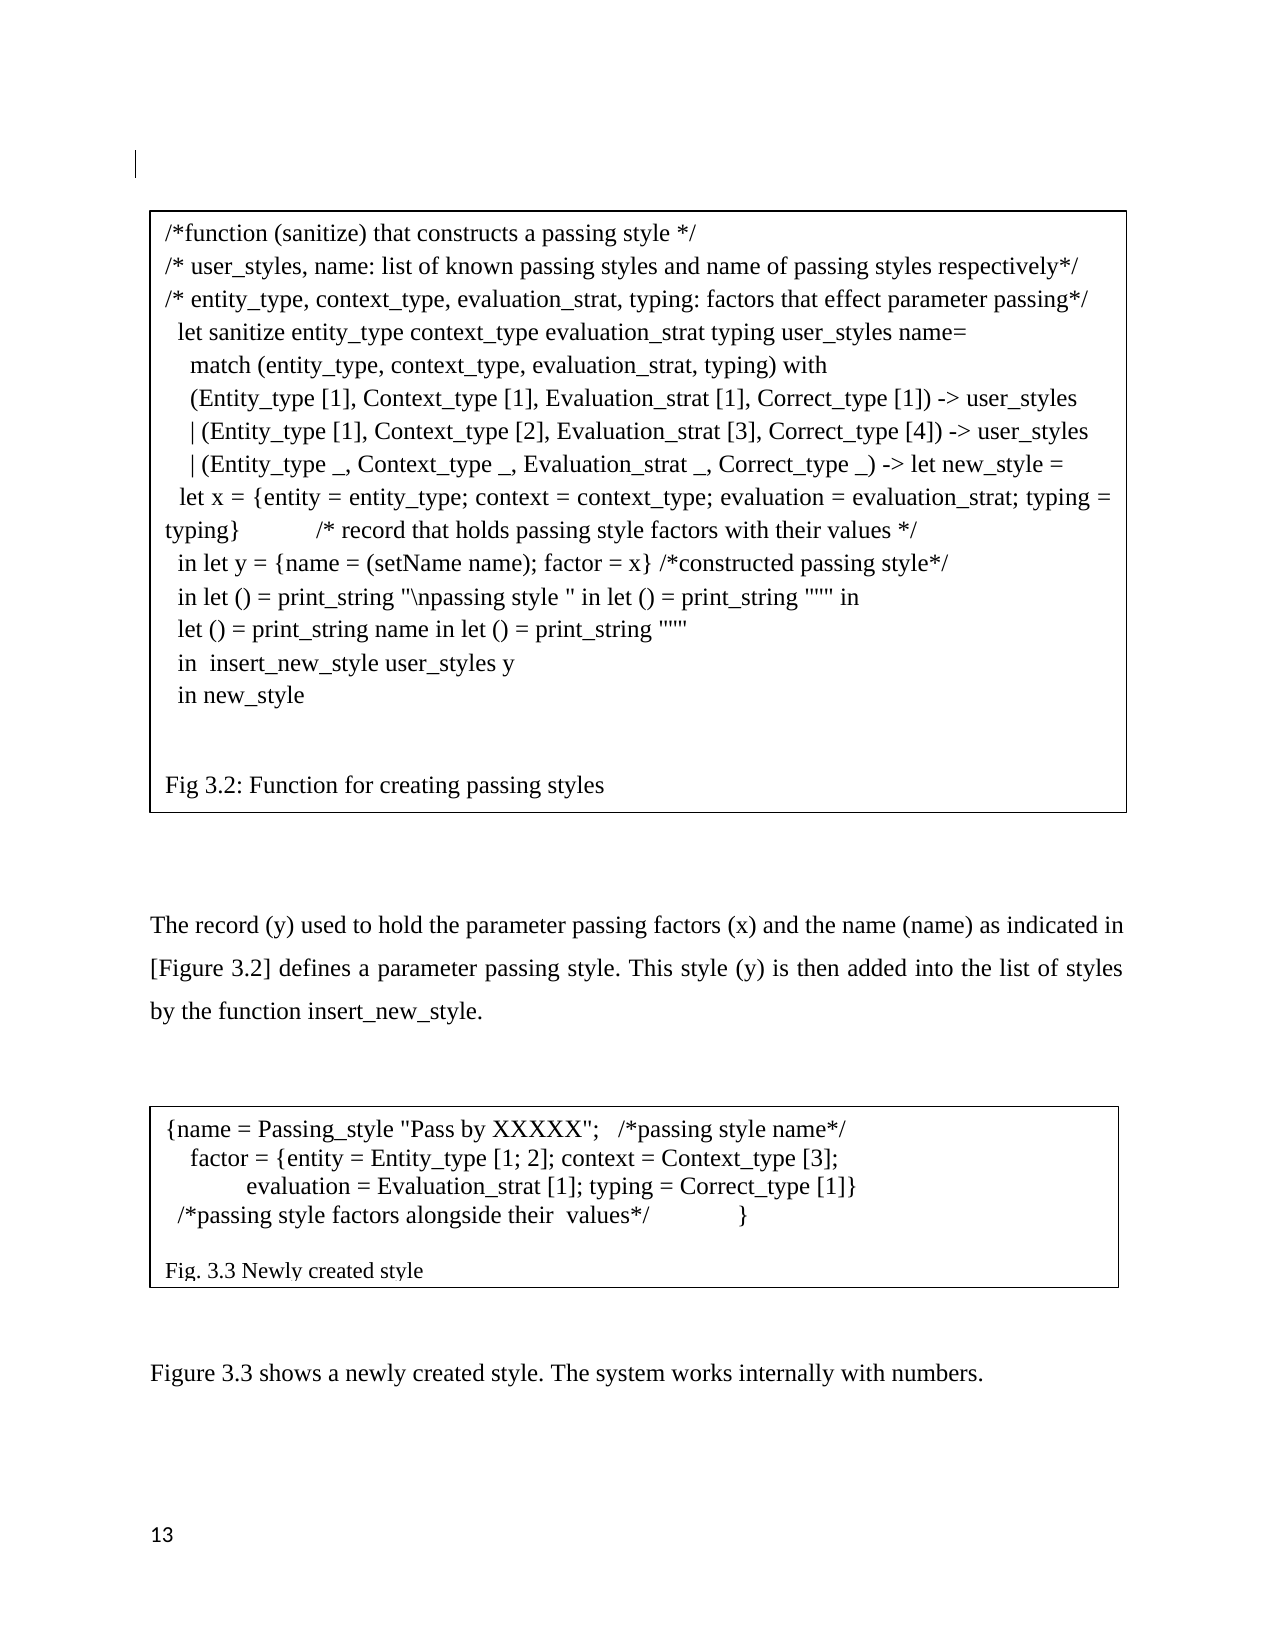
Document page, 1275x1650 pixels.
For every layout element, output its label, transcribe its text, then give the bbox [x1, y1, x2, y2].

text Figure 3.3 shows a newly created style. The system works internally with numbers. [150, 1358, 1125, 1387]
text let x = {entity = entity_type; context = context_type; evaluation = evaluation_strat; typing = typing} /* record that holds passing style factors with their values */ [165, 482, 1112, 544]
text evaluation = Evaluation_strat [1]; typing = Correct_type [1]} [165, 1171, 1104, 1200]
text The record (y) used to hold the parameter passing factors (x) and the name (name) as indicated in [Figure 3.2] defines a parameter passing style. This style (y) is then added into the list of styles by the function insert_new_style. [150, 910, 1125, 1025]
text let () = print_string name in let () = print_string "''" [165, 614, 1112, 643]
text let sanitize entity_type context_type evaluation_strat typing user_styles name= [165, 317, 1112, 346]
text in insert_new_style user_styles y [165, 648, 1112, 676]
text in let () = print_string "\npassing style " in let () = print_string "''" in [165, 582, 1112, 610]
text match (entity_type, context_type, evaluation_strat, typing) with [165, 350, 1112, 379]
text in new_style [165, 681, 1112, 709]
text Fig. 3.3 Newly created style [165, 1257, 1104, 1280]
text | (Entity_type [1], Context_type [2], Evaluation_strat [3], Correct_type [4]) -> user_styles [165, 416, 1112, 445]
text /*passing style factors alongside their values*/ } [165, 1200, 1104, 1229]
text | (Entity_type _, Context_type _, Evaluation_strat _, Correct_type _) -> let new_style = [165, 449, 1112, 478]
text Fig 3.2: Function for creating passing styles [165, 770, 1112, 798]
text factor = {entity = Entity_type [1; 2]; context = Context_type [3]; [165, 1143, 1104, 1171]
text /* entity_type, context_type, evaluation_strat, typing: factors that effect parameter passing*/ [165, 284, 1112, 313]
text {name = Passing_style "Pass by XXXXX"; /*passing style name*/ [165, 1114, 1104, 1143]
text /* user_styles, name: list of known passing styles and name of passing styles respectively*/ [165, 251, 1112, 280]
text in let y = {name = (setName name); factor = x} /*constructed passing style*/ [165, 548, 1112, 577]
text (Entity_type [1], Context_type [1], Evaluation_strat [1], Correct_type [1]) -> user_styles [165, 383, 1112, 412]
text /*function (sanitize) that constructs a passing style */ [165, 218, 1112, 247]
